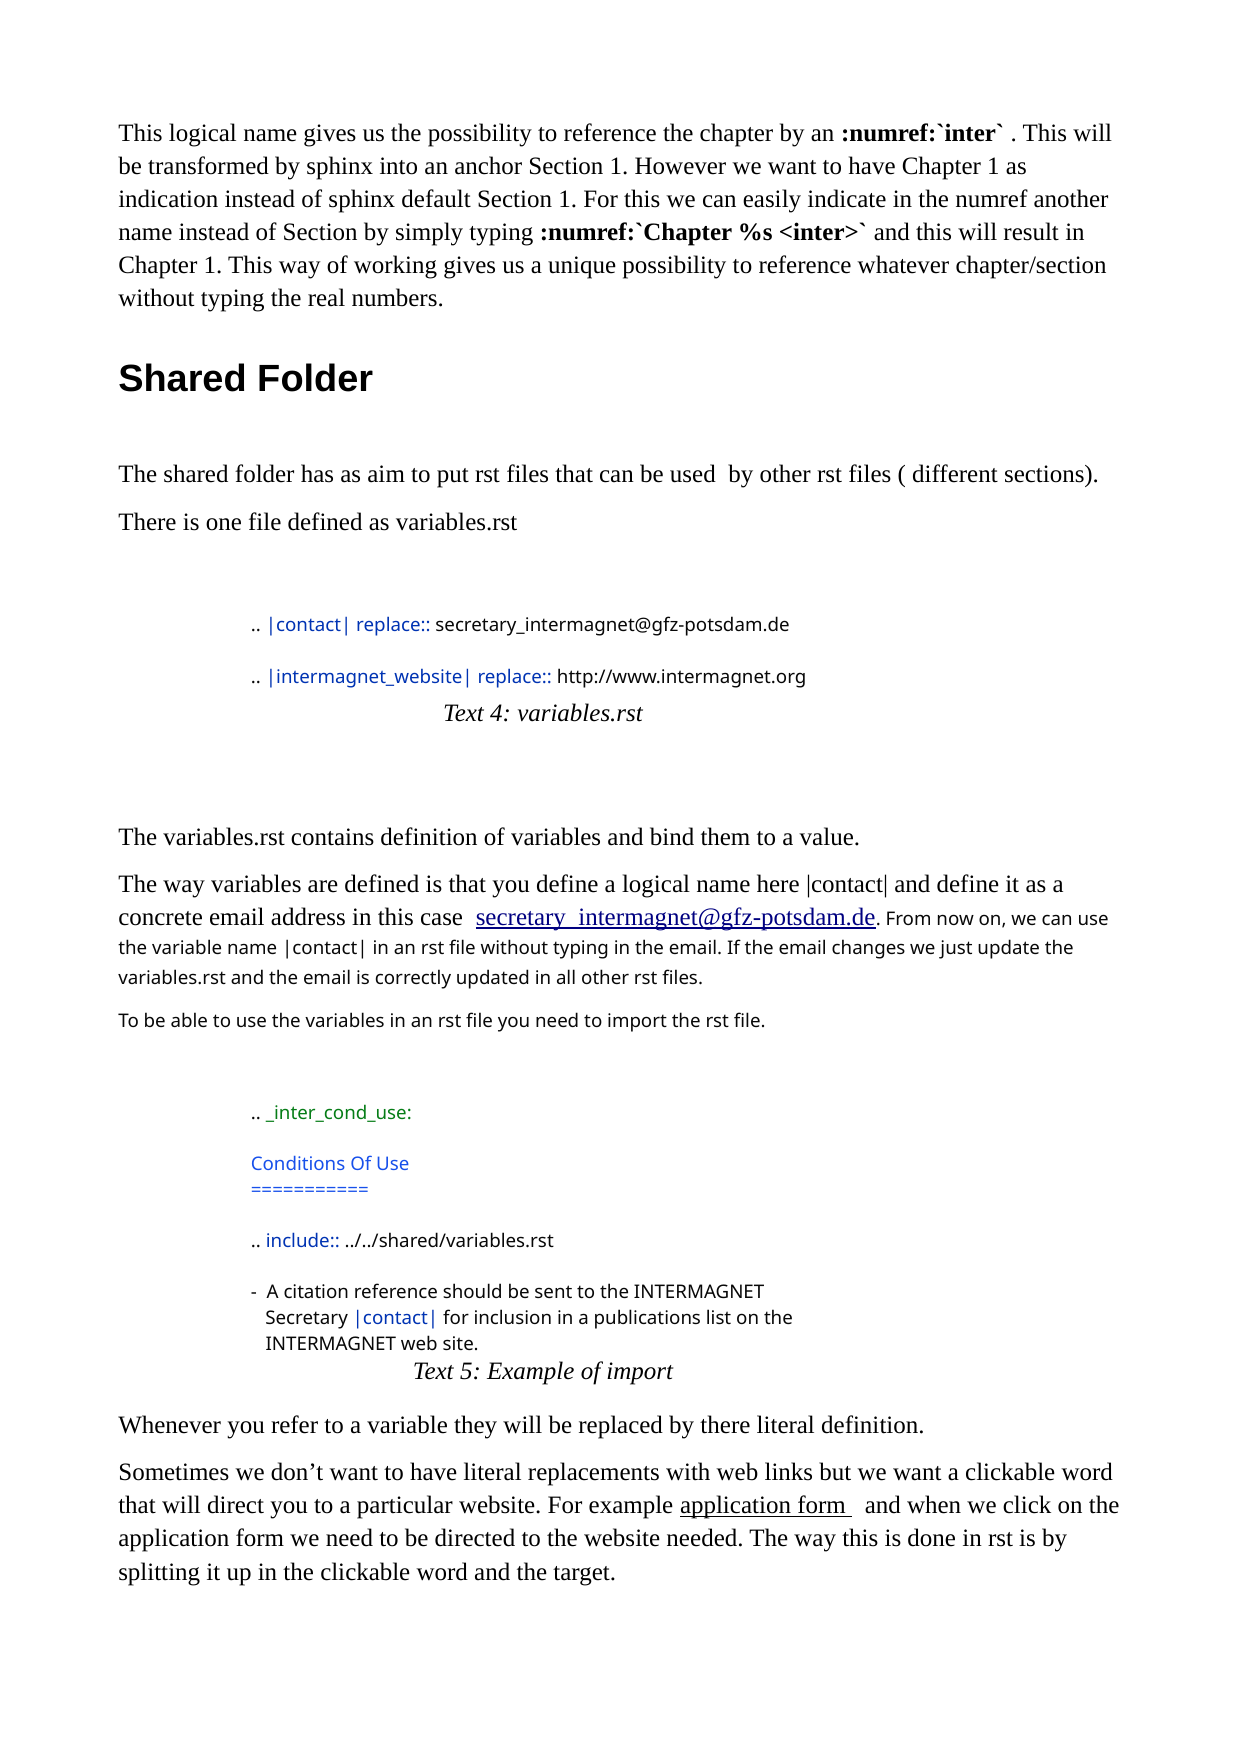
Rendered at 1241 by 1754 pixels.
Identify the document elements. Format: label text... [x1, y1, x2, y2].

text To be able to use the variables in an rst file you need to import the rst file. [118, 1008, 1122, 1033]
text The variables.rst contains definition of variables and bind them to a value. [118, 822, 1122, 850]
text The shared folder has as aim to put rst files that can be used by other rst files ( different sections). [118, 459, 1122, 488]
text This logical name gives us the possibility to reference the chapter by an :numref:`inter` . This will be transformed by sphinx into an anchor Section 1. However we want to have Chapter 1 as indication instead of sphinx default Section 1. For this we can easily indicate in the numref another name instead of Section by simply typing :numref:`Chapter %s <inter>` and this will result in Chapter 1. This way of working gives us a unique possibility to reference whatever chapter/section without typing the real numbers. [118, 118, 1122, 312]
text The way variables are defined is that you define a logical name here |contact| and define it as a concrete email address in this case secretary_intermagnet@gfz-potsdam.de. From now on, we can use the variable name |contact| in an rst file without typing in the email. If the email changes we just update the variables.rst and the email is correctly updated in all other rst files. [118, 869, 1122, 989]
text Sometimes we don’t want to have literal replacements with web links but we want a clickable word that will direct you to a particular website. For example application form and when we click on the application form we need to be directed to the website needed. The way this is done in rst is by splitting it up in the clickable word and the target. [118, 1457, 1122, 1618]
subtitle Shared Folder [118, 356, 1122, 399]
text Whenever you refer to a variable they will be replaced by there literal definition. [118, 1410, 1122, 1439]
text There is one file defined as variables.rst [118, 507, 1122, 536]
text Text 5: Example of import [232, 1094, 856, 1384]
text Text 4: variables.rst [232, 607, 856, 726]
